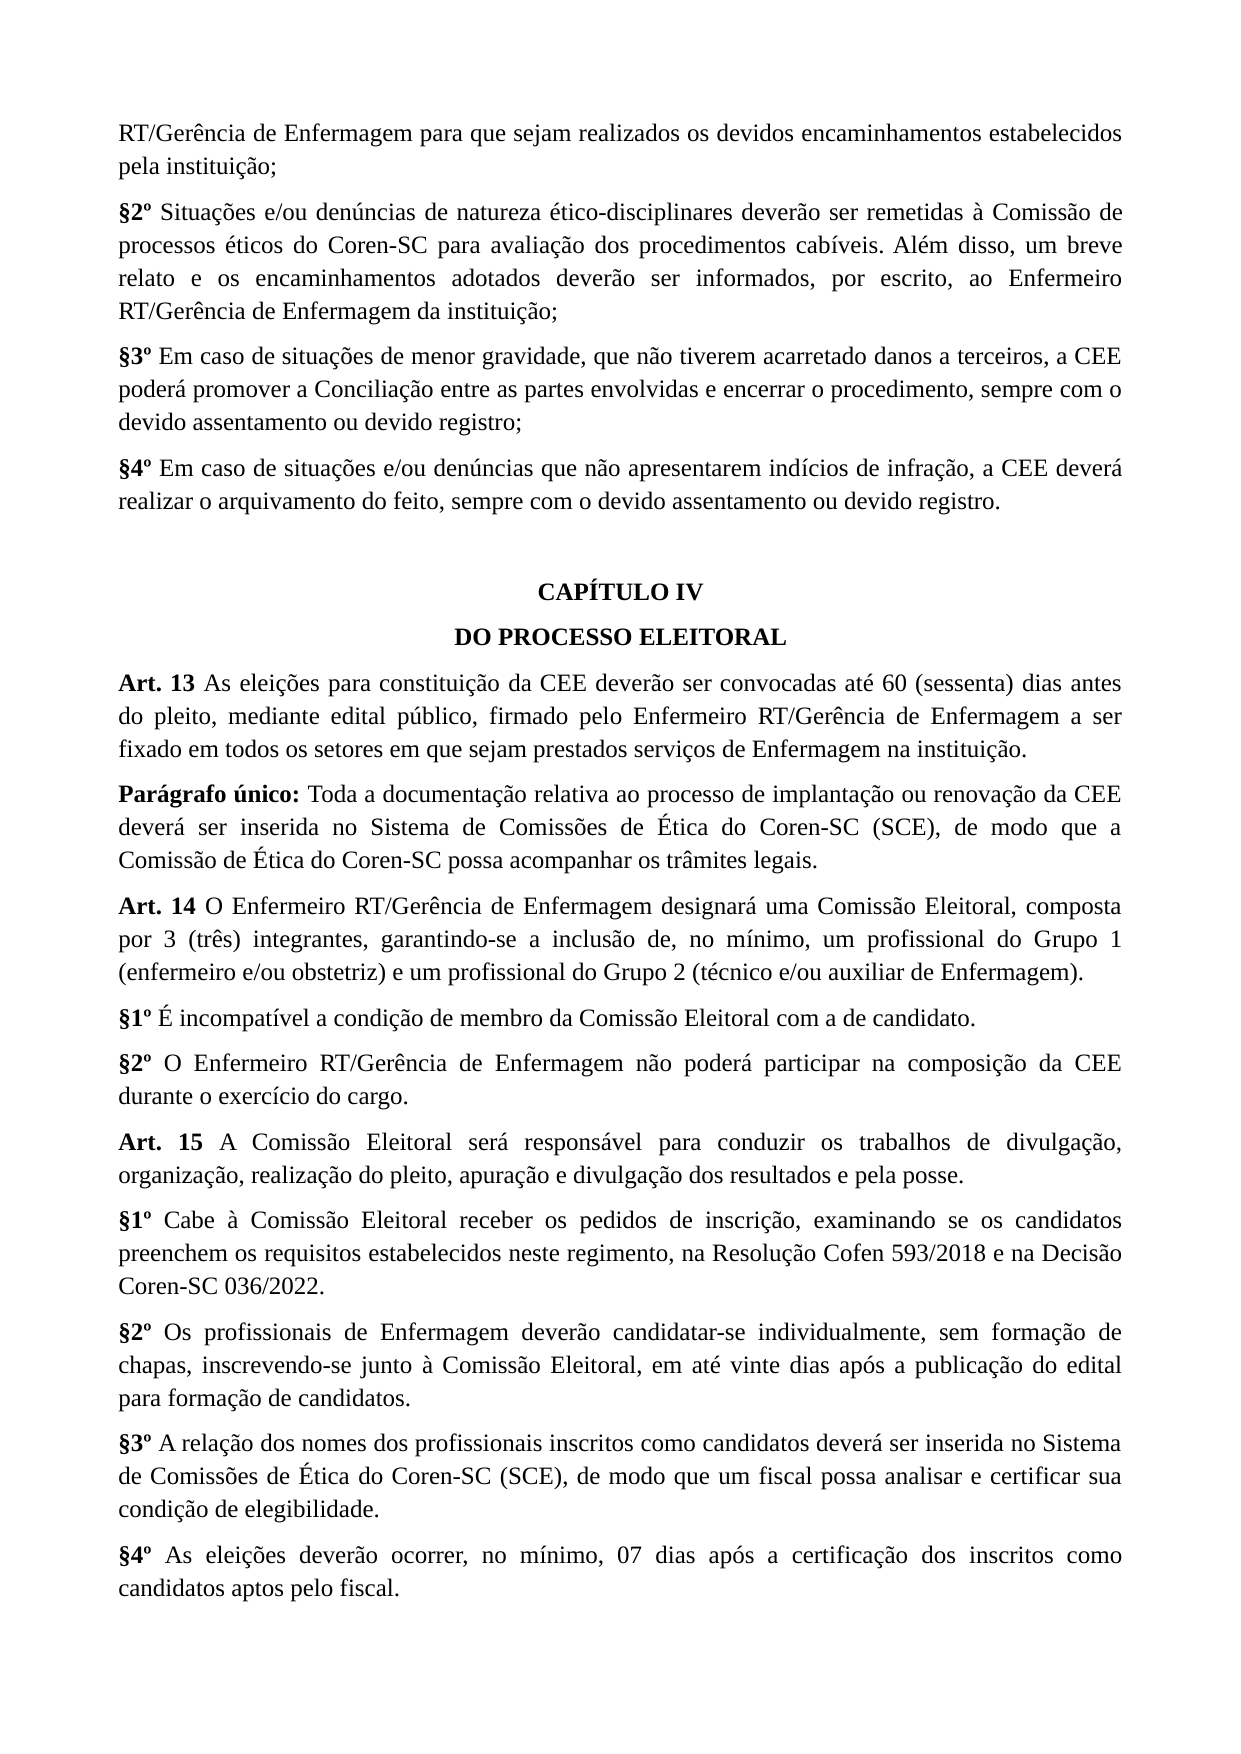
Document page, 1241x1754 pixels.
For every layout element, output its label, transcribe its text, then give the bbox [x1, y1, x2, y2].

text §2º Situações e/ou denúncias de natureza ético-disciplinares deverão ser remetidas à Comissão de processos éticos do Coren-SC para avaliação dos procedimentos cabíveis. Além disso, um breve relato e os encaminhamentos adotados deverão ser informados, por escrito, ao Enfermeiro RT/Gerência de Enfermagem da instituição; [118, 197, 1123, 324]
text DO PROCESSO ELEITORAL [118, 622, 1123, 651]
text Art. 14 O Enfermeiro RT/Gerência de Enfermagem designará uma Comissão Eleitoral, composta por 3 (três) integrantes, garantindo-se a inclusão de, no mínimo, um profissional do Grupo 1 (enfermeiro e/ou obstetriz) e um profissional do Grupo 2 (técnico e/ou auxiliar de Enfermagem). [118, 891, 1123, 986]
text §3º A relação dos nomes dos profissionais inscritos como candidatos deverá ser inserida no Sistema de Comissões de Ética do Coren-SC (SCE), de modo que um fiscal possa analisar e certificar sua condição de elegibilidade. [118, 1428, 1123, 1523]
text Art. 13 As eleições para constituição da CEE deverão ser convocadas até 60 (sessenta) dias antes do pleito, mediante edital público, firmado pelo Enfermeiro RT/Gerência de Enfermagem a ser fixado em todos os setores em que sejam prestados serviços de Enfermagem na instituição. [118, 668, 1123, 763]
text §1º É incompatível a condição de membro da Comissão Eleitoral com a de candidato. [118, 1003, 1123, 1031]
text CAPÍTULO IV [118, 577, 1123, 606]
text §2º O Enfermeiro RT/Gerência de Enfermagem não poderá participar na composição da CEE durante o exercício do cargo. [118, 1048, 1123, 1110]
text Parágrafo único: Toda a documentação relativa ao processo de implantação ou renovação da CEE deverá ser inserida no Sistema de Comissões de Ética do Coren-SC (SCE), de modo que a Comissão de Ética do Coren-SC possa acompanhar os trâmites legais. [118, 779, 1123, 874]
text §2º Os profissionais de Enfermagem deverão candidatar-se individualmente, sem formação de chapas, inscrevendo-se junto à Comissão Eleitoral, em até vinte dias após a publicação do edital para formação de candidatos. [118, 1317, 1123, 1412]
text §1º Cabe à Comissão Eleitoral receber os pedidos de inscrição, examinando se os candidatos preenchem os requisitos estabelecidos neste regimento, na Resolução Cofen 593/2018 e na Decisão Coren-SC 036/2022. [118, 1205, 1123, 1300]
text RT/Gerência de Enfermagem para que sejam realizados os devidos encaminhamentos estabelecidos pela instituição; [118, 118, 1123, 180]
text §3º Em caso de situações de menor gravidade, que não tiverem acarretado danos a terceiros, a CEE poderá promover a Conciliação entre as partes envolvidas e encerrar o procedimento, sempre com o devido assentamento ou devido registro; [118, 341, 1123, 436]
text §4º As eleições deverão ocorrer, no mínimo, 07 dias após a certificação dos inscritos como candidatos aptos pelo fiscal. [118, 1540, 1123, 1602]
text Art. 15 A Comissão Eleitoral será responsável para conduzir os trabalhos de divulgação, organização, realização do pleito, apuração e divulgação dos resultados e pela posse. [118, 1127, 1123, 1188]
text §4º Em caso de situações e/ou denúncias que não apresentarem indícios de infração, a CEE deverá realizar o arquivamento do feito, sempre com o devido assentamento ou devido registro. [118, 453, 1123, 514]
